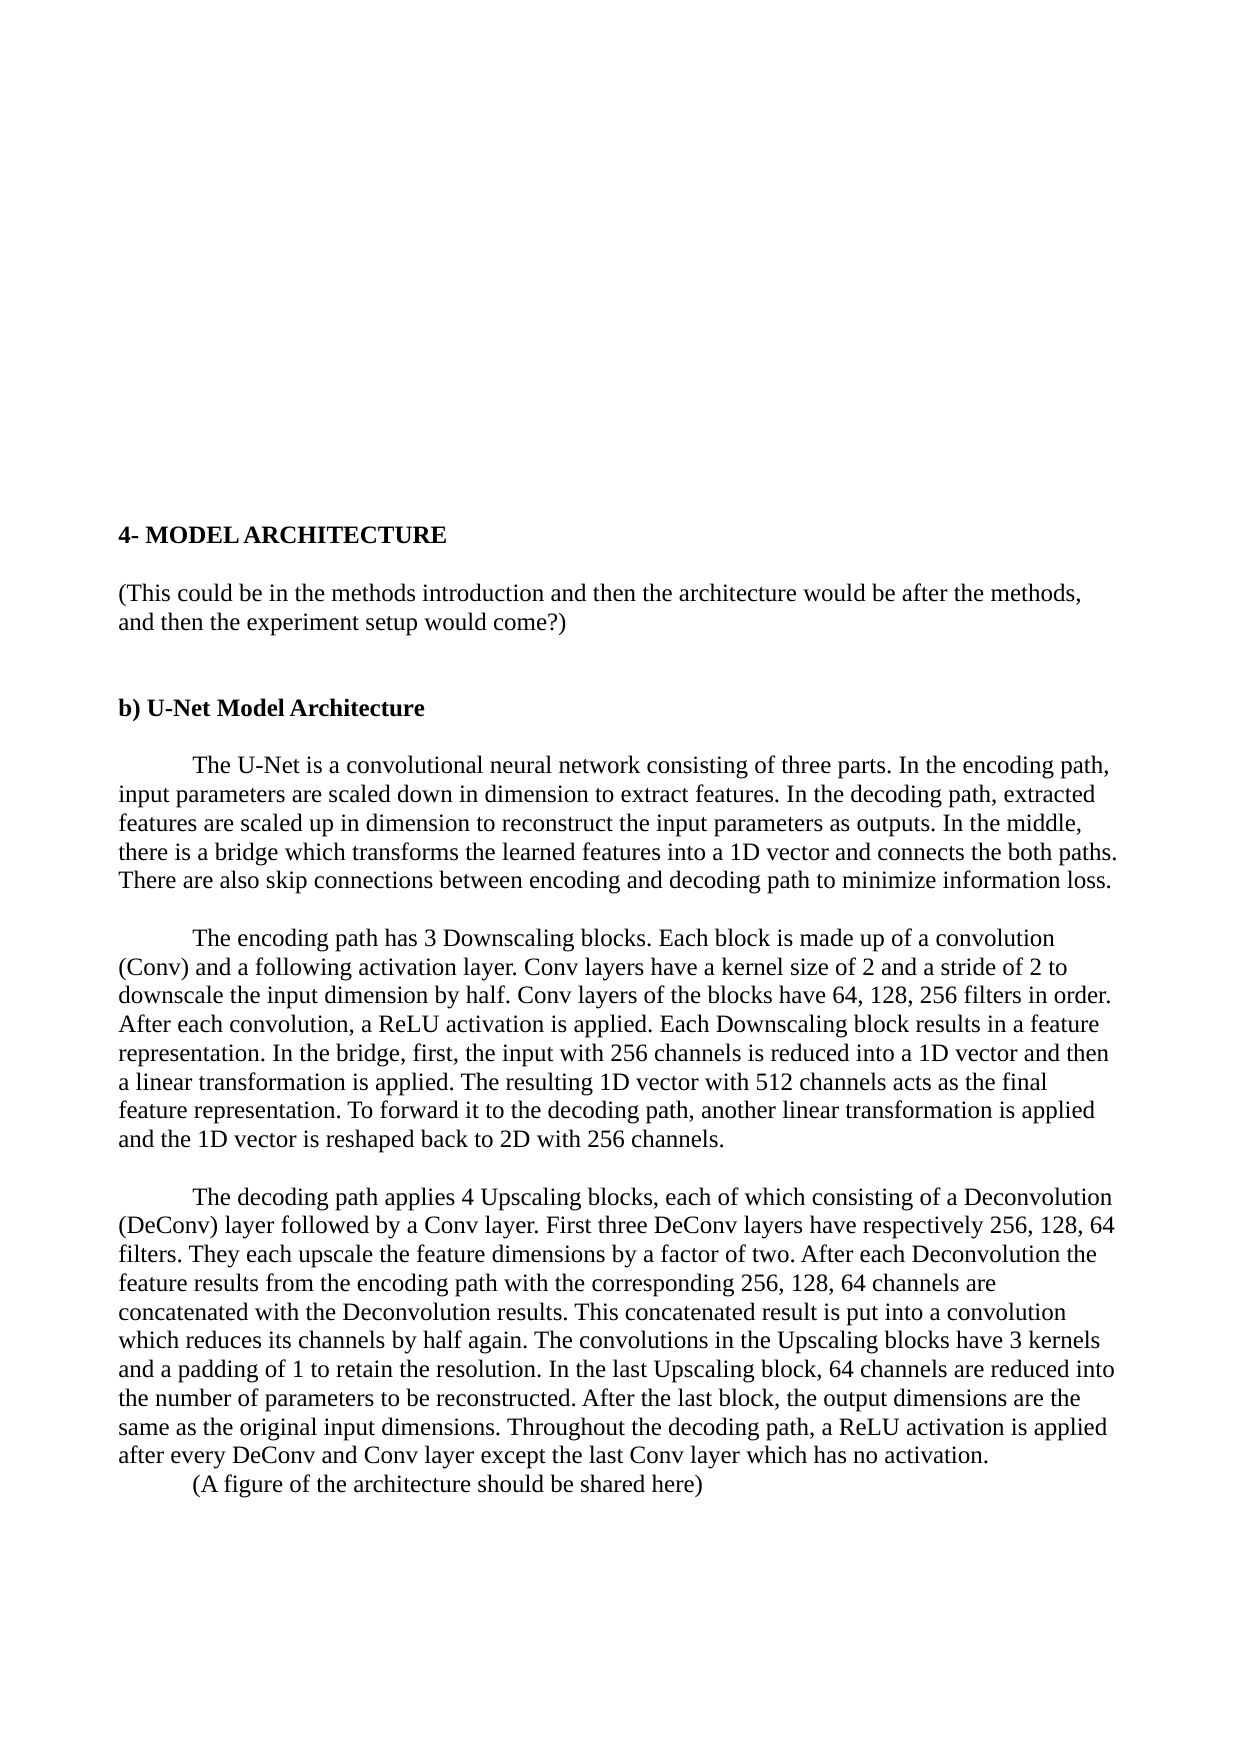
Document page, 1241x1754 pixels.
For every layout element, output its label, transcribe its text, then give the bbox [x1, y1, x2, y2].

text The decoding path applies 4 Upscaling blocks, each of which consisting of a Deconvolution (DeConv) layer followed by a Conv layer. First three DeConv layers have respectively 256, 128, 64 filters. They each upscale the feature dimensions by a factor of two. After each Deconvolution the feature results from the encoding path with the corresponding 256, 128, 64 channels are concatenated with the Deconvolution results. This concatenated result is put into a convolution which reduces its channels by half again. The convolutions in the Upscaling blocks have 3 kernels and a padding of 1 to retain the resolution. In the last Upscaling block, 64 channels are reduced into the number of parameters to be reconstructed. After the last block, the output dimensions are the same as the original input dimensions. Throughout the decoding path, a ReLU activation is applied after every DeConv and Conv layer except the last Conv layer which has no activation. [118, 1182, 1122, 1469]
text The U-Net is a convolutional neural network consisting of three parts. In the encoding path, input parameters are scaled down in dimension to extract features. In the decoding path, extracted features are scaled up in dimension to reconstruct the input parameters as outputs. In the middle, there is a bridge which transforms the learned features into a 1D vector and connects the both paths. There are also skip connections between encoding and decoding path to minimize information loss. [118, 751, 1122, 894]
text (This could be in the methods introduction and then the architecture would be after the methods, and then the experiment setup would come?) [118, 578, 1122, 636]
text The encoding path has 3 Downscaling blocks. Each block is made up of a convolution (Conv) and a following activation layer. Conv layers have a kernel size of 2 and a stride of 2 to downscale the input dimension by half. Conv layers of the blocks have 64, 128, 256 filters in order. After each convolution, a ReLU activation is applied. Each Downscaling block results in a feature representation. In the bridge, first, the input with 256 channels is reduced into a 1D vector and then a linear transformation is applied. The resulting 1D vector with 512 channels acts as the final feature representation. To forward it to the decoding path, another linear transformation is applied and the 1D vector is reshaped back to 2D with 256 channels. [118, 923, 1122, 1153]
text b) U-Net Model Architecture [118, 693, 1122, 722]
text (A figure of the architecture should be shared here) [118, 1469, 1122, 1498]
text 4- MODEL ARCHITECTURE [118, 521, 1122, 549]
